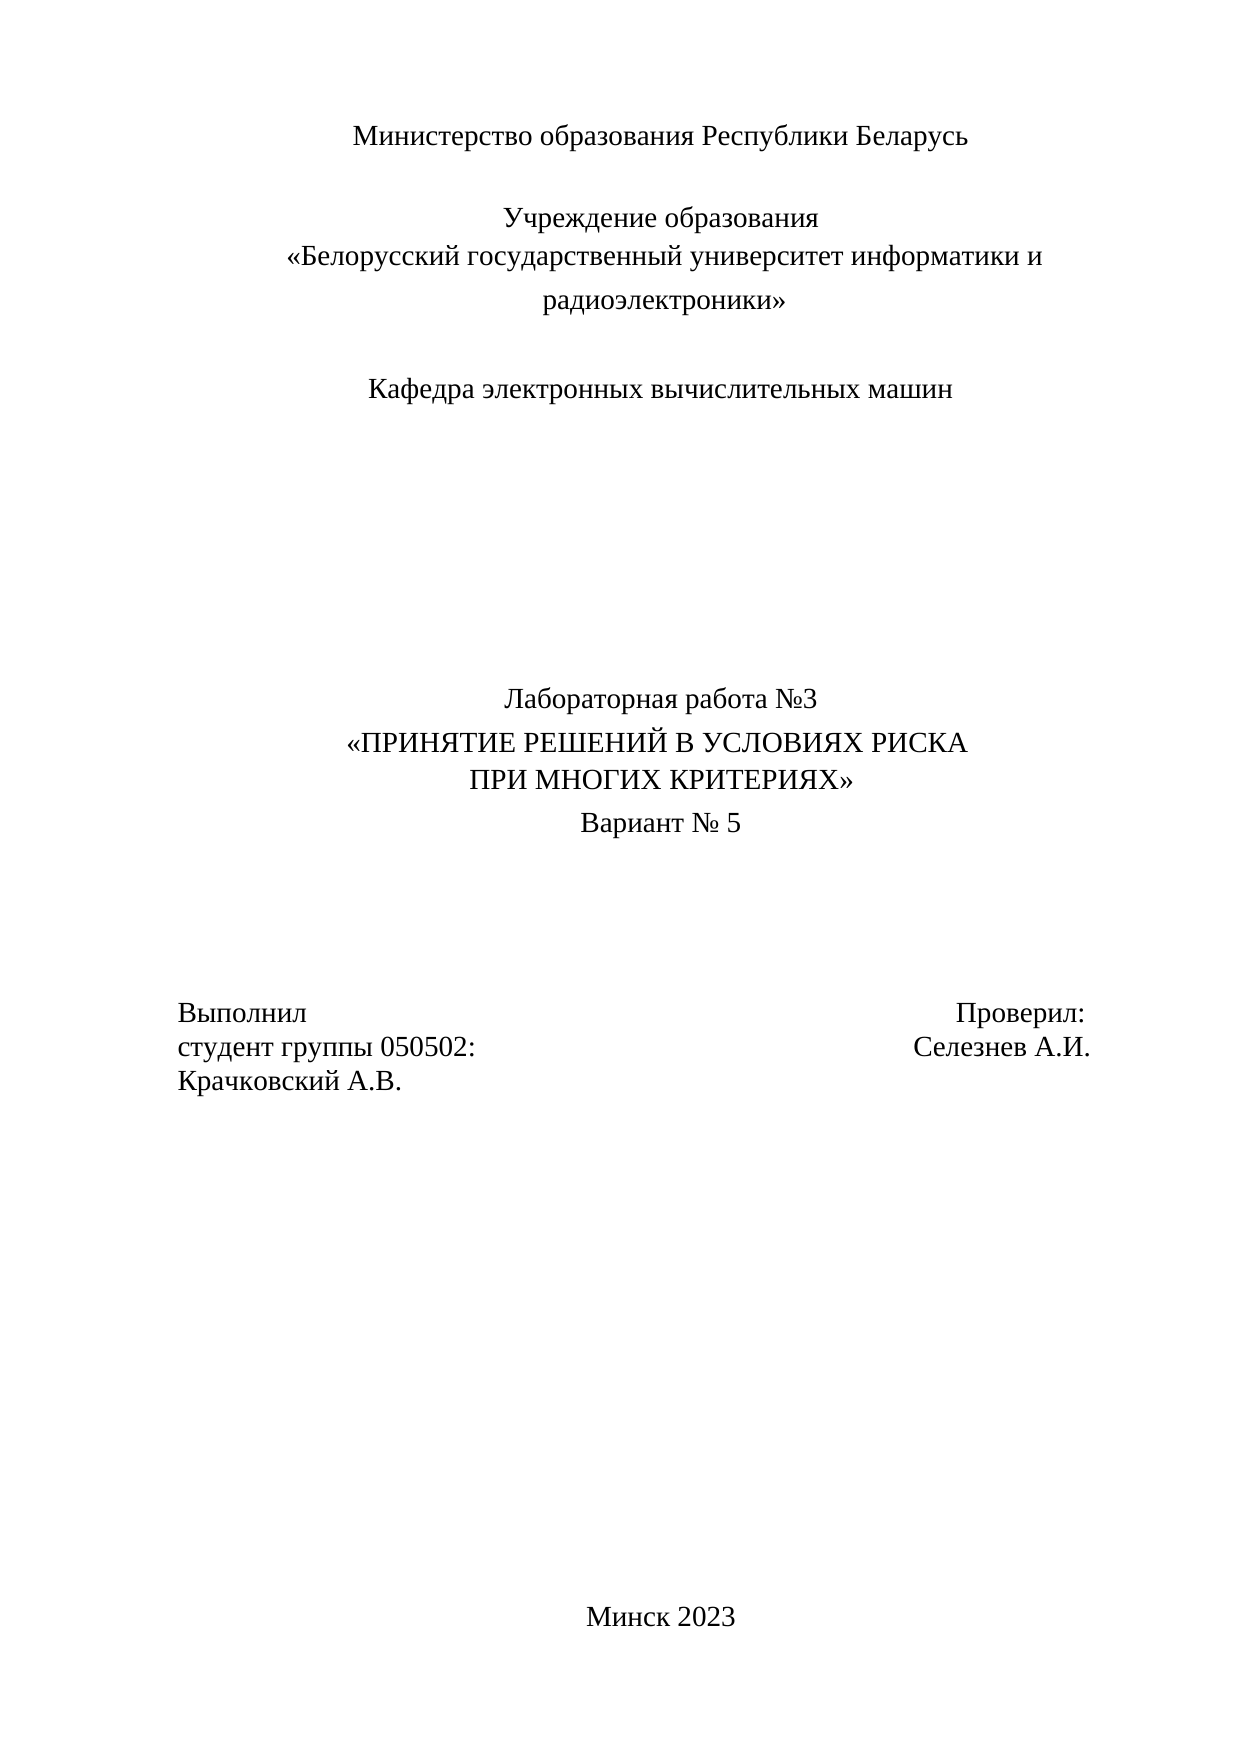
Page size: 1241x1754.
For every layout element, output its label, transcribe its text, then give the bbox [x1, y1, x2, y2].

text Выполнил Проверил: [177, 996, 1146, 1029]
text «Белорусский государственный университет информатики и радиоэлектроники» [286, 238, 1149, 316]
text Крачковский А.В. [177, 1063, 1146, 1096]
text Вариант № 5 [177, 805, 1144, 838]
text Учреждение образования [177, 200, 1144, 233]
text студент группы 050502: Селезнев А.И. [177, 1029, 1146, 1063]
text Минск 2023 [177, 1599, 1144, 1633]
text «ПРИНЯТИЕ РЕШЕНИЙ В УСЛОВИЯХ РИСКА ПРИ МНОГИХ КРИТЕРИЯХ» [177, 726, 1144, 795]
text Лабораторная работа №3 [177, 682, 1144, 715]
text Кафедра электронных вычислительных машин [177, 371, 1144, 404]
text Министерство образования Республики Беларусь [177, 118, 1144, 152]
